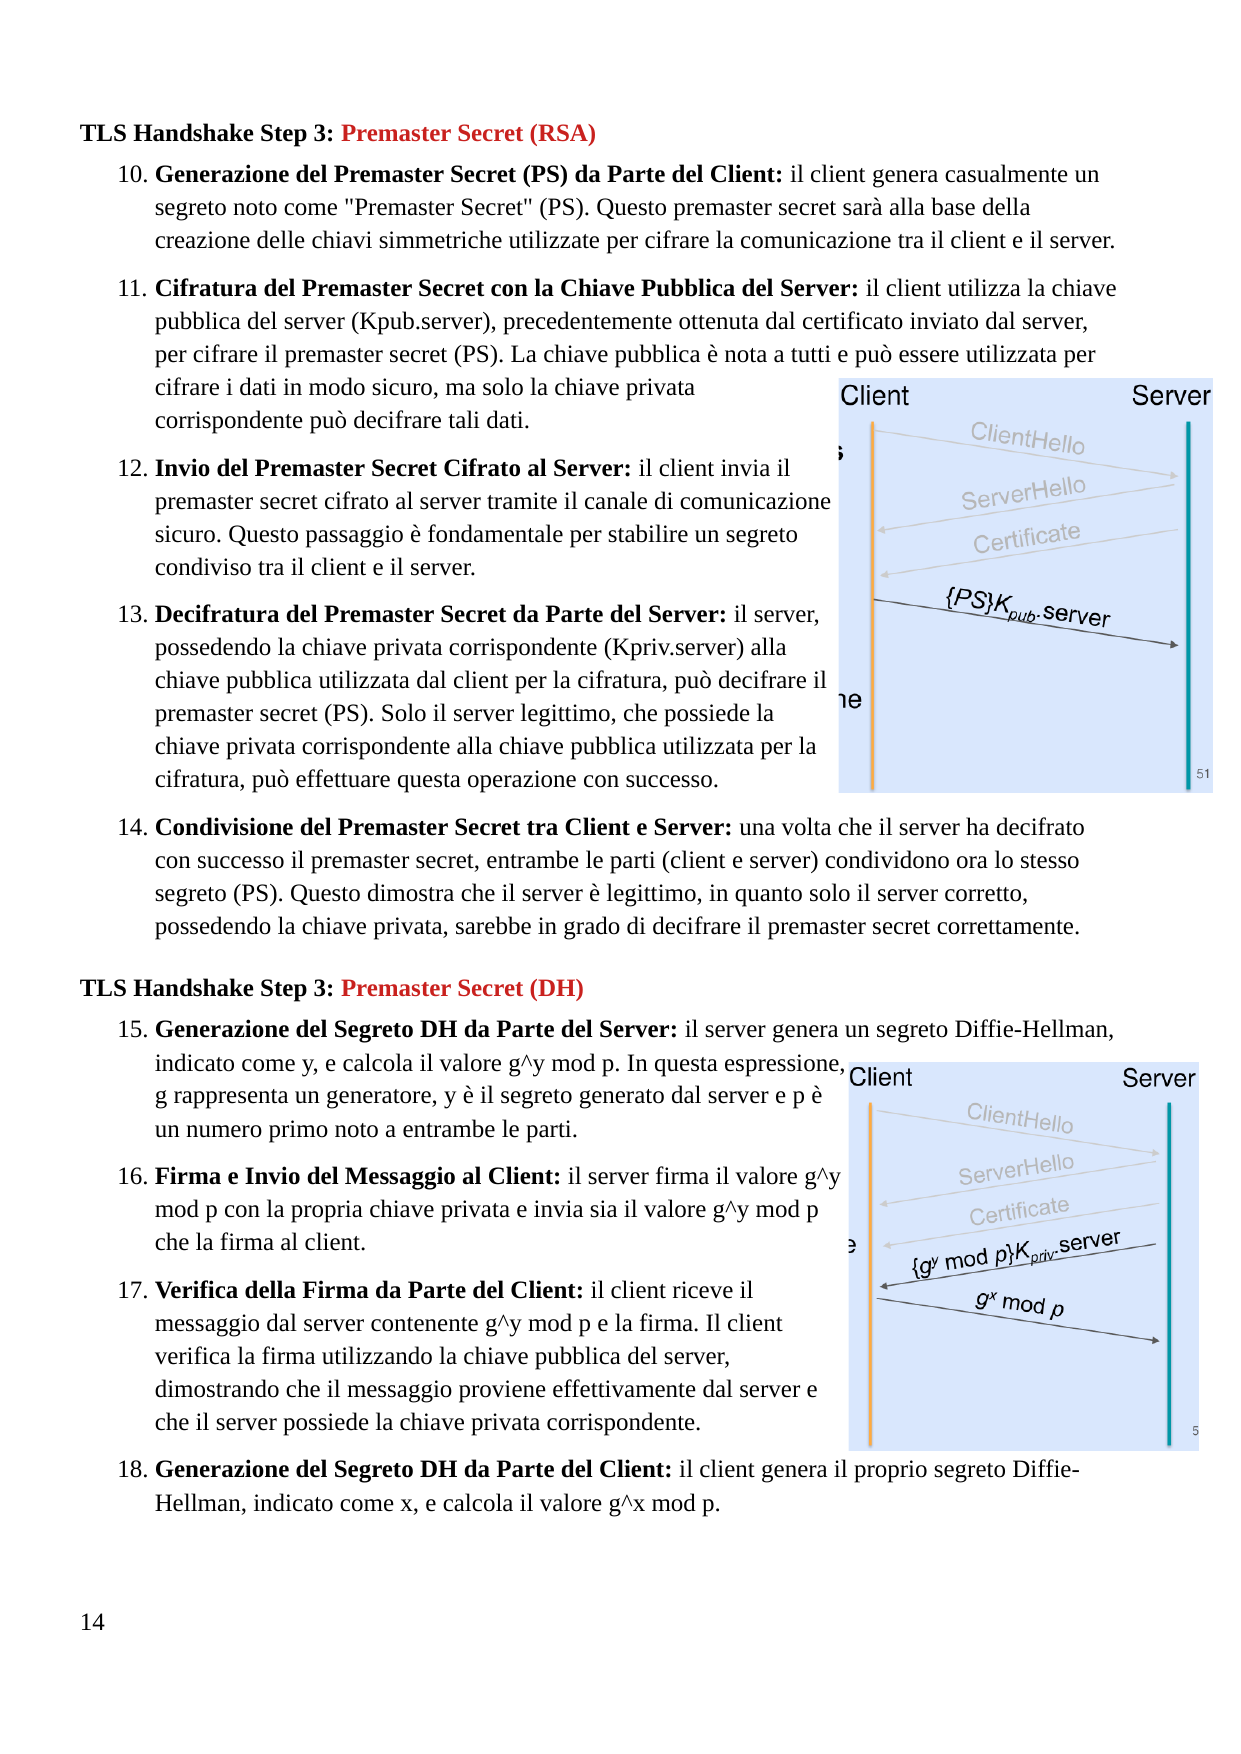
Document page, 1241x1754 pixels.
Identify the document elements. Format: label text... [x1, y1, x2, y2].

picture [848, 1062, 1199, 1451]
list Condivisione del Premaster Secret tra Client e Server: una volta che il server ha decifrato con successo il premaster secret, entrambe le parti (client e server) condividono ora lo stesso segreto (PS). Questo dimostra che il server è legittimo, in quanto solo il server corretto, possedendo la chiave privata, sarebbe in grado di decifrare il premaster secret correttamente. [117, 812, 1122, 940]
list Cifratura del Premaster Secret con la Chiave Pubblica del Server: il client utilizza la chiave pubblica del server (Kpub.server), precedentemente ottenuta dal certificato inviato dal server, per cifrare il premaster secret (PS). La chiave pubblica è nota a tutti e può essere utilizzata per cifrare i dati in modo sicuro, ma solo la chiave privata corrispondente può decifrare tali dati. [117, 273, 1122, 434]
list Verifica della Firma da Parte del Client: il client riceve il messaggio dal server contenente g^y mod p e la firma. Il client verifica la firma utilizzando la chiave pubblica del server, dimostrando che il messaggio proviene effettivamente dal server e che il server possiede la chiave privata corrispondente. [117, 1275, 848, 1436]
list Generazione del Premaster Secret (PS) da Parte del Client: il client genera casualmente un segreto noto come "Premaster Secret" (PS). Questo premaster secret sarà alla base della creazione delle chiavi simmetriche utilizzate per cifrare la comunicazione tra il client e il server. [117, 159, 1122, 254]
list Invio del Premaster Secret Cifrato al Server: il client invia il premaster secret cifrato al server tramite il canale di comunicazione sicuro. Questo passaggio è fondamentale per stabilire un segreto condiviso tra il client e il server. [117, 453, 838, 581]
subtitle TLS Handshake Step 3: Premaster Secret (DH) [79, 973, 1122, 1002]
list Decifratura del Premaster Secret da Parte del Server: il server, possedendo la chiave privata corrispondente (Kpriv.server) alla chiave pubblica utilizzata dal client per la cifratura, può decifrare il premaster secret (PS). Solo il server legittimo, che possiede la chiave privata corrispondente alla chiave pubblica utilizzata per la cifratura, può effettuare questa operazione con successo. [117, 599, 838, 793]
list Firma e Invio del Messaggio al Client: il server firma il valore g^y mod p con la propria chiave privata e invia sia il valore g^y mod p che la firma al client. [117, 1161, 848, 1256]
list Generazione del Segreto DH da Parte del Server: il server genera un segreto Diffie-Hellman, indicato come y, e calcola il valore g^y mod p. In questa espressione, g rappresenta un generatore, y è il segreto generato dal server e p è un numero primo noto a entrambe le parti. [117, 1014, 1122, 1142]
list Generazione del Segreto DH da Parte del Client: il client genera il proprio segreto Diffie-Hellman, indicato come x, e calcola il valore g^x mod p. [117, 1454, 1122, 1516]
picture [838, 378, 1213, 793]
subtitle TLS Handshake Step 3: Premaster Secret (RSA) [79, 118, 1122, 147]
